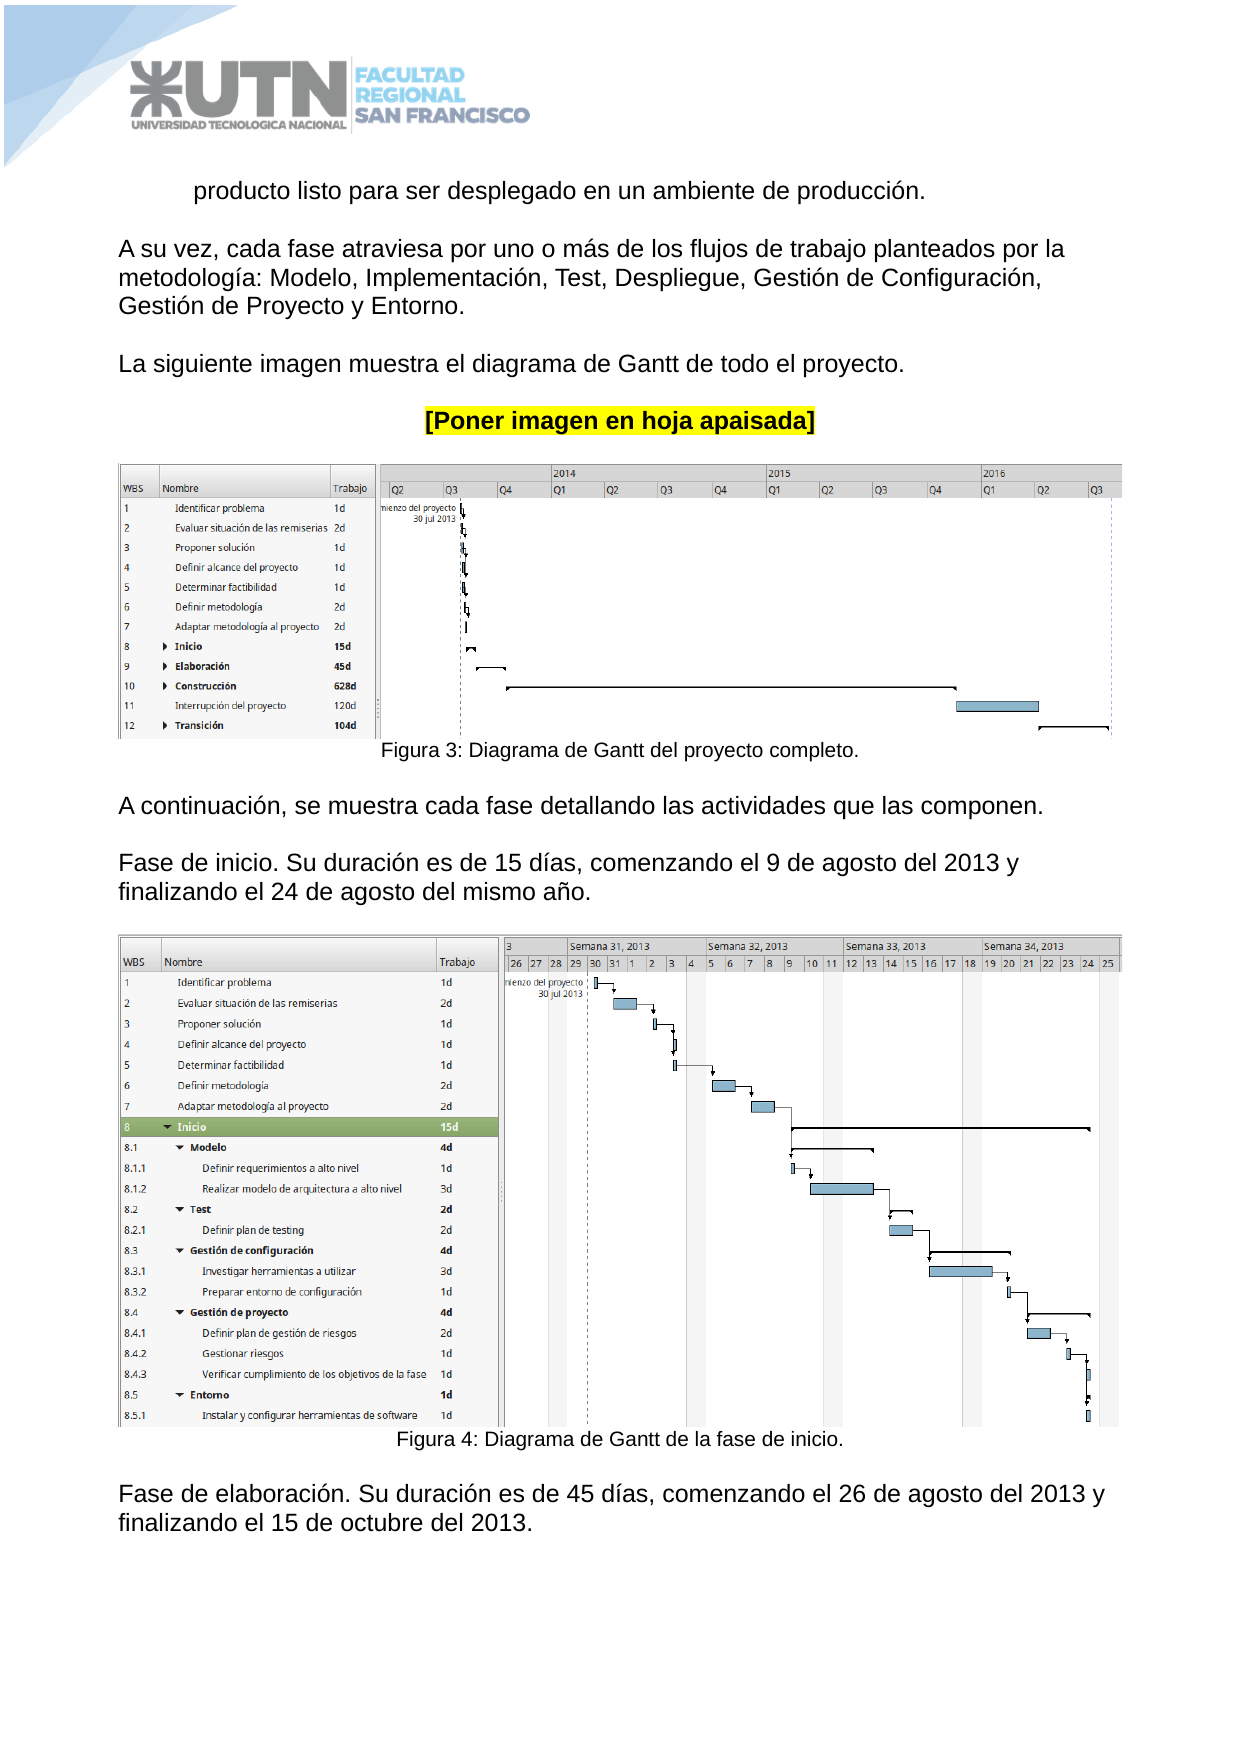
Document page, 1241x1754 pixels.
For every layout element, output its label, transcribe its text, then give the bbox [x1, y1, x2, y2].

picture [118, 463, 1123, 739]
text [Poner imagen en hoja apaisada] [118, 406, 1122, 435]
text Figura 4: Diagrama de Gantt de la fase de inicio. [118, 1427, 1122, 1451]
text A su vez, cada fase atraviesa por uno o más de los flujos de trabajo planteados por la metodología: Modelo, Implementación, Test, Despliegue, Gestión de Configuración, Gestión de Proyecto y Entorno. [118, 234, 1122, 320]
picture [118, 934, 1123, 1427]
list producto listo para ser desplegado en un ambiente de producción. [156, 176, 1122, 205]
text A continuación, se muestra cada fase detallando las actividades que las componen. [118, 791, 1122, 820]
picture [3, 5, 532, 169]
text La siguiente imagen muestra el diagrama de Gantt de todo el proyecto. [118, 349, 1122, 378]
text Fase de elaboración. Su duración es de 45 días, comenzando el 26 de agosto del 2013 y finalizando el 15 de octubre del 2013. [118, 1479, 1122, 1537]
text Fase de inicio. Su duración es de 15 días, comenzando el 9 de agosto del 2013 y finalizando el 24 de agosto del mismo año. [118, 848, 1122, 906]
text Figura 3: Diagrama de Gantt del proyecto completo. [118, 739, 1122, 762]
